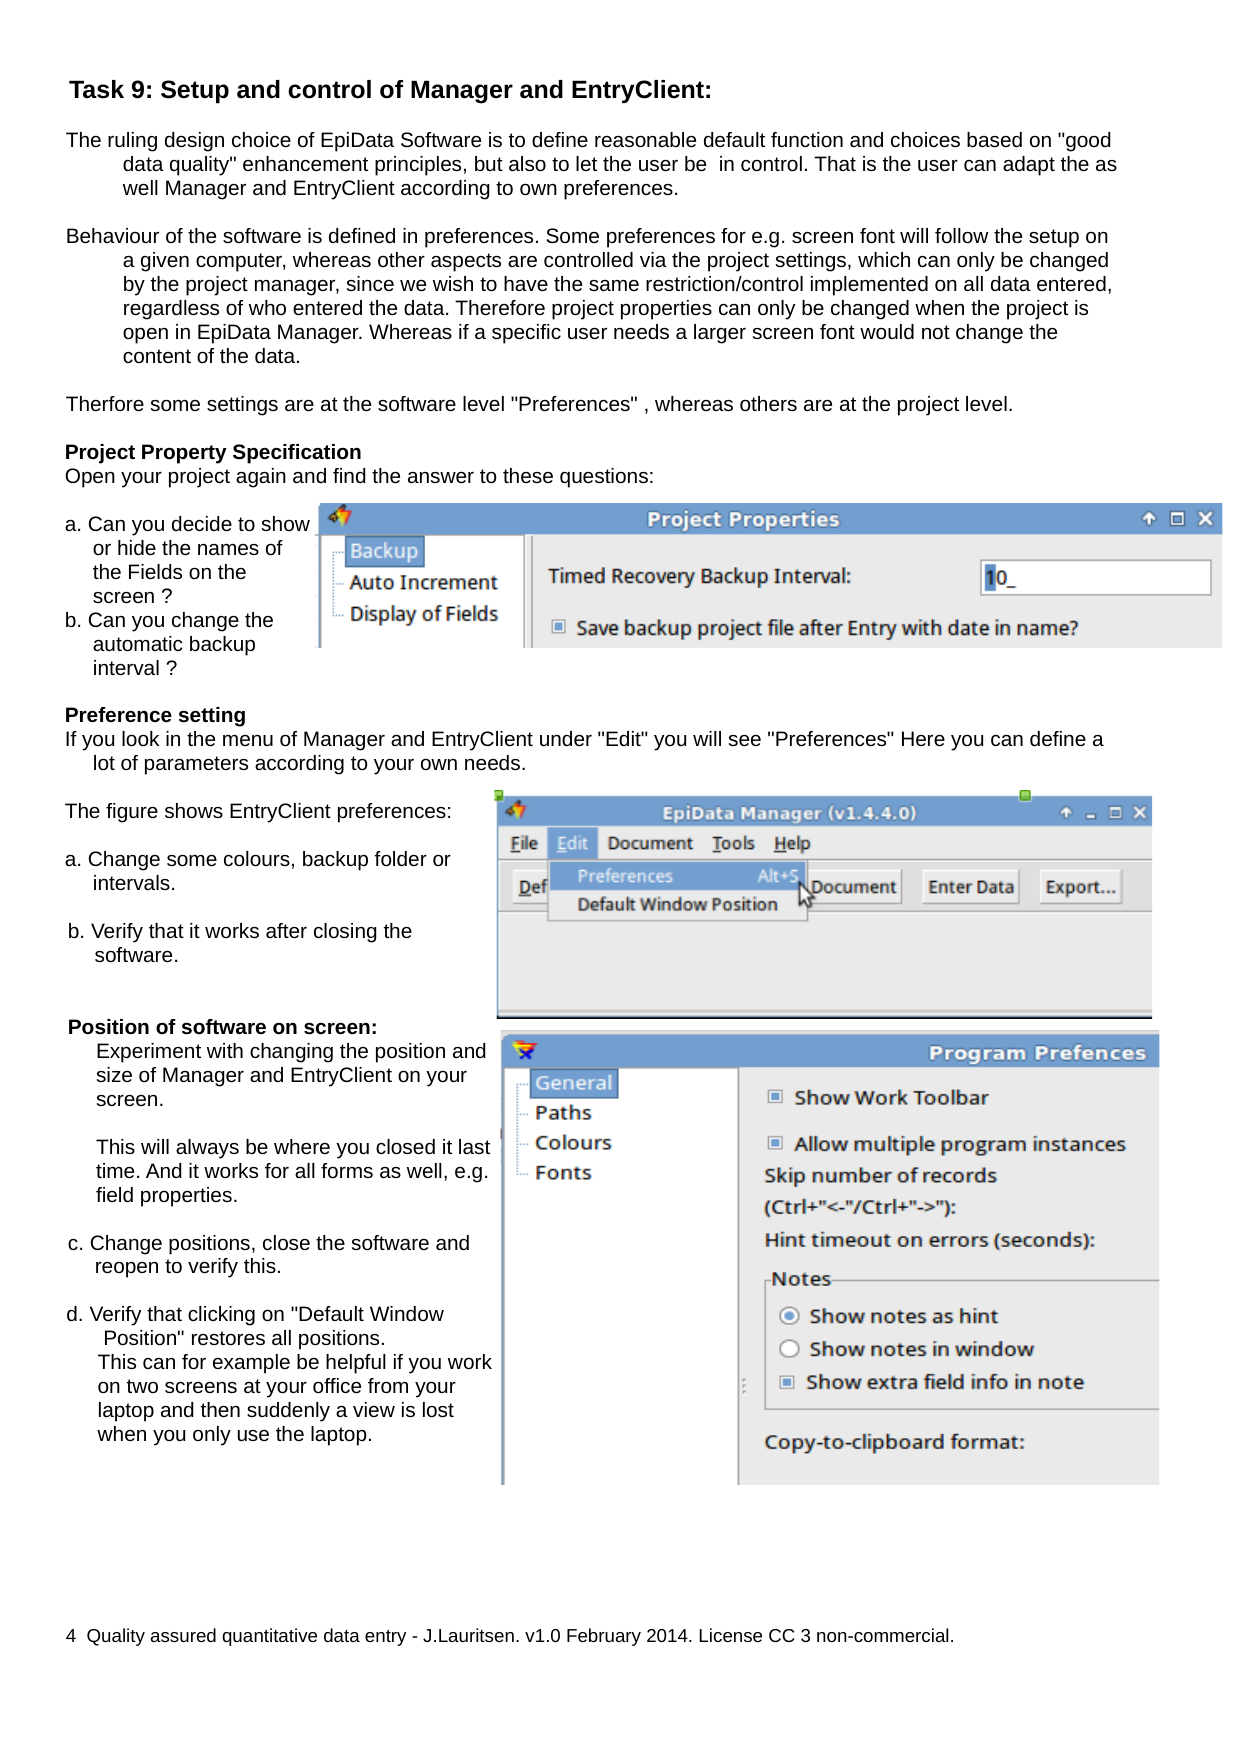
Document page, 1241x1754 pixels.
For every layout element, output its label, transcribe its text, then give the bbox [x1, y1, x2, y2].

text Open your project again and find the answer to these questions: [64, 464, 1121, 488]
text c. Change positions, close the software and reopen to verify this. [68, 1230, 500, 1278]
text This can for example be helpful if you work on two screens at your office from your laptop and then suddenly a view is lost when you only use the laptop. [63, 1350, 500, 1446]
text Task 9: Setup and control of Manager and EntryClient: [69, 76, 1121, 104]
text d. Verify that clicking on "Default Window Position" restores all positions. [66, 1302, 500, 1350]
picture [500, 1030, 1160, 1485]
text The ruling design choice of EpiData Software is to define reasonable default function and choices based on "good data quality" enhancement principles, but also to let the user be in control. That is the user can adapt the as well Manager and EntryClient according to own preferences. [66, 128, 1121, 200]
picture [314, 503, 1223, 648]
text Preference setting [64, 703, 1121, 727]
text b. Can you change the automatic backup interval ? [64, 607, 1121, 679]
picture [494, 790, 1153, 1019]
text a. Can you decide to show or hide the names of the Fields on the screen ? [64, 512, 314, 607]
text The figure shows EntryClient preferences: [64, 799, 494, 823]
text If you look in the menu of Manager and EntryClient under "Edit" you will see "Preferences" Here you can define a lot of parameters according to your own needs. [64, 727, 1121, 775]
text a. Change some colours, backup folder or intervals. [64, 847, 494, 919]
text Behaviour of the software is defined in preferences. Some preferences for e.g. screen font will follow the setup on a given computer, whereas other aspects are controlled via the project settings, which can only be changed by the project manager, since we wish to have the same restriction/control implemented on all data entered, regardless of who entered the data. Therefore project properties can only be changed when the project is open in EpiData Manager. Whereas if a specific user needs a larger screen font would not change the content of the data. [66, 224, 1121, 368]
text Therfore some settings are at the software level "Preferences" , whereas others are at the project level. [66, 392, 1121, 416]
text b. Verify that it works after closing the software. [68, 919, 494, 967]
text Position of software on screen: Experiment with changing the position and size of Manager and EntryClient on your screen. This will always be where you closed it last time. And it works for all forms as well, e.g. field properties. [68, 1015, 1121, 1206]
text Project Property Specification [64, 440, 1121, 464]
